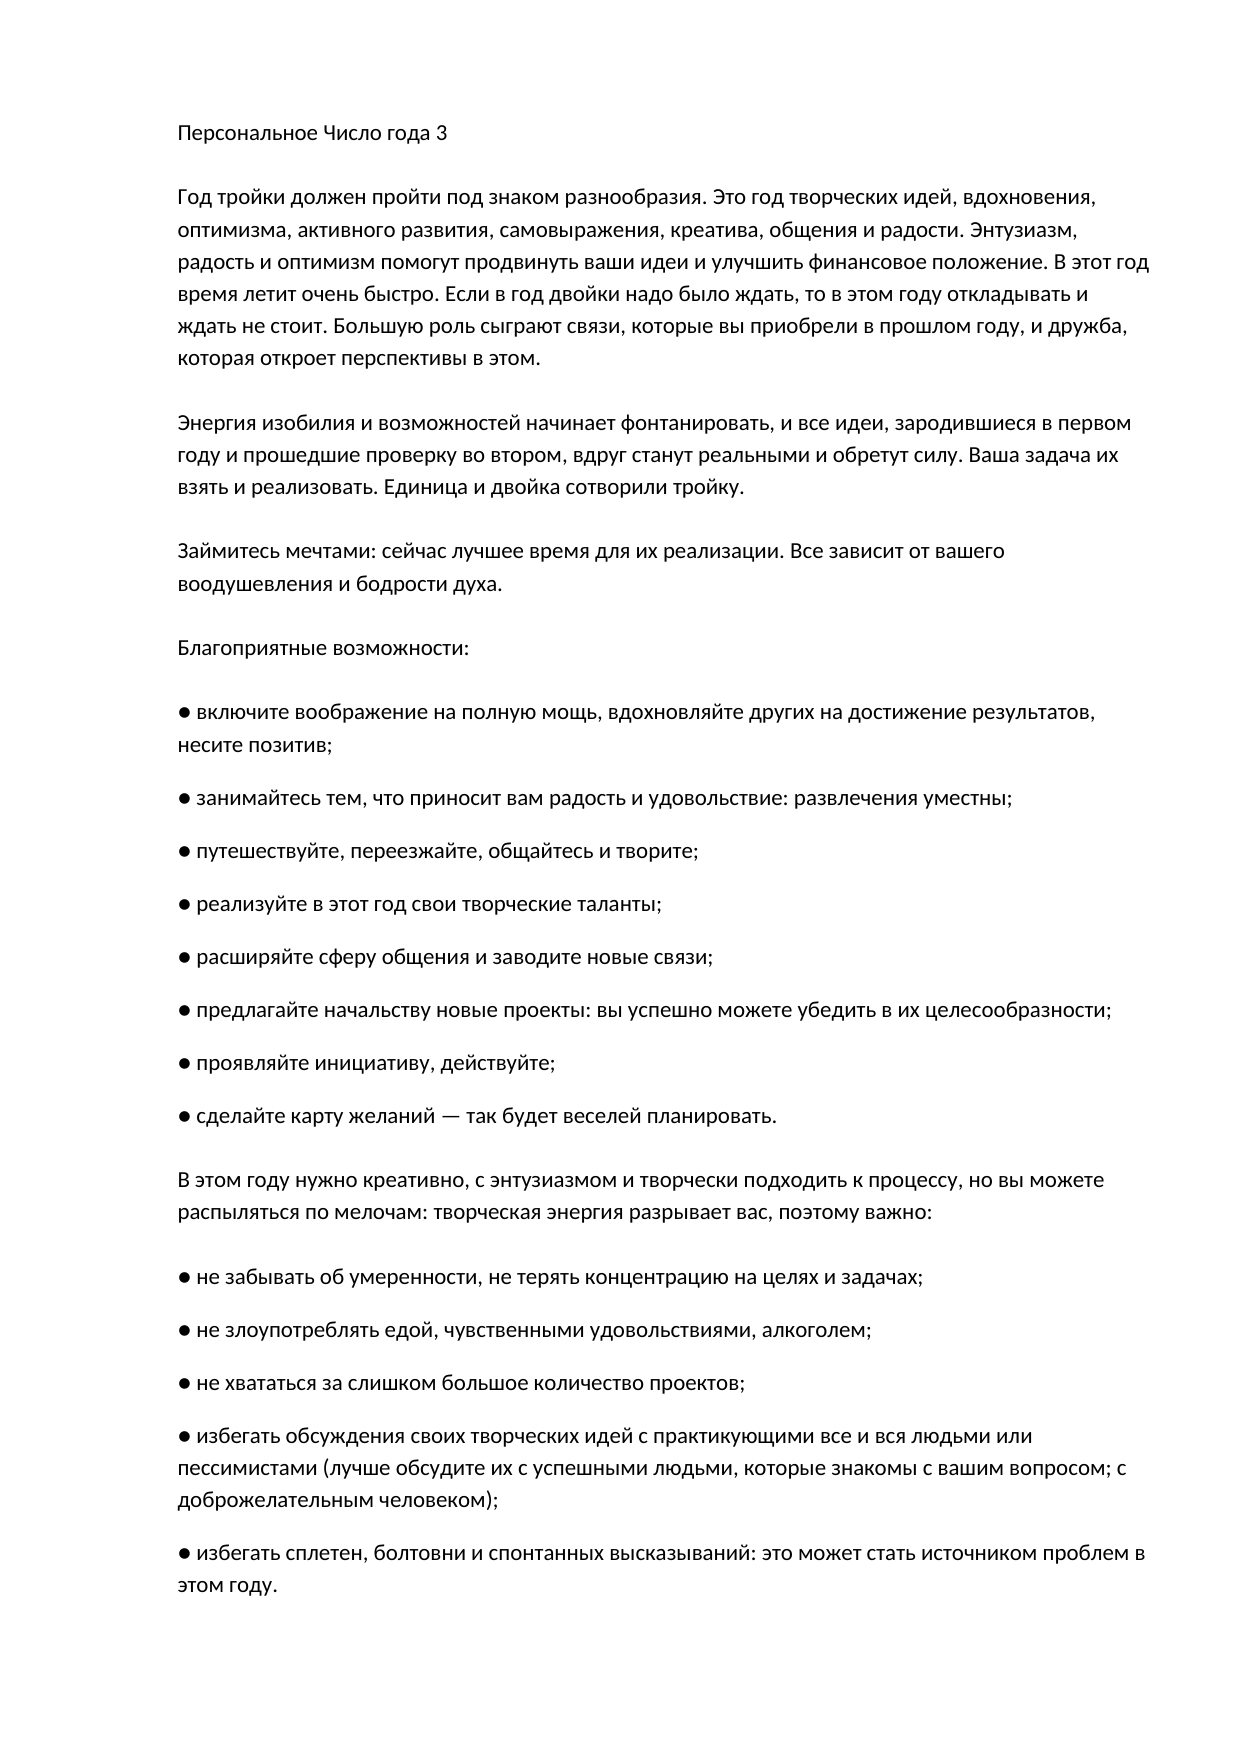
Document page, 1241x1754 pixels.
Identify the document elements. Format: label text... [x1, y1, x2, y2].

text ● проявляйте инициативу, действуйте; [177, 1048, 1152, 1076]
text Персональное Число года 3 Год тройки должен пройти под знаком разнообразия. Это год творческих идей, вдохновения, оптимизма, активного развития, самовыражения, креатива, общения и радости. Энтузиазм, радость и оптимизм помогут продвинуть ваши идеи и улучшить финансовое положение. В этот год время летит очень быстро. Если в год двойки надо было ждать, то в этом году откладывать и ждать не стоит. Большую роль сыграют связи, которые вы приобрели в прошлом году, и дружба, которая откроет перспективы в этом. Энергия изобилия и возможностей начинает фонтанировать, и все идеи, зародившиеся в первом году и прошедшие проверку во втором, вдруг станут реальными и обретут силу. Ваша задача их взять и реализовать. Единица и двойка сотворили тройку. Займитесь мечтами: сейчас лучшее время для их реализации. Все зависит от вашего воодушевления и бодрости духа. Благоприятные возможности: ● включите воображение на полную мощь, вдохновляйте других на достижение результатов, несите позитив; [177, 118, 1152, 758]
text ● путешествуйте, переезжайте, общайтесь и творите; [177, 836, 1152, 864]
text ● не злоупотреблять едой, чувственными удовольствиями, алкоголем; [177, 1315, 1152, 1343]
text ● расширяйте сферу общения и заводите новые связи; [177, 942, 1152, 970]
text ● предлагайте начальству новые проекты: вы успешно можете убедить в их целесообразности; [177, 995, 1152, 1023]
text ● занимайтесь тем, что приносит вам радость и удовольствие: развлечения уместны; [177, 783, 1152, 811]
text ● не хвататься за слишком большое количество проектов; [177, 1368, 1152, 1396]
text ● сделайте карту желаний — так будет веселей планировать. В этом году нужно креативно, с энтузиазмом и творчески подходить к процессу, но вы можете распыляться по мелочам: творческая энергия разрывает вас, поэтому важно: ● не забывать об умеренности, не терять концентрацию на целях и задачах; [177, 1101, 1152, 1290]
text ● реализуйте в этот год свои творческие таланты; [177, 889, 1152, 917]
text ● избегать сплетен, болтовни и спонтанных высказываний: это может стать источником проблем в этом году. [177, 1538, 1152, 1631]
text ● избегать обсуждения своих творческих идей с практикующими все и вся людьми или пессимистами (лучше обсудите их с успешными людьми, которые знакомы с вашим вопросом; с доброжелательным человеком); [177, 1421, 1152, 1513]
